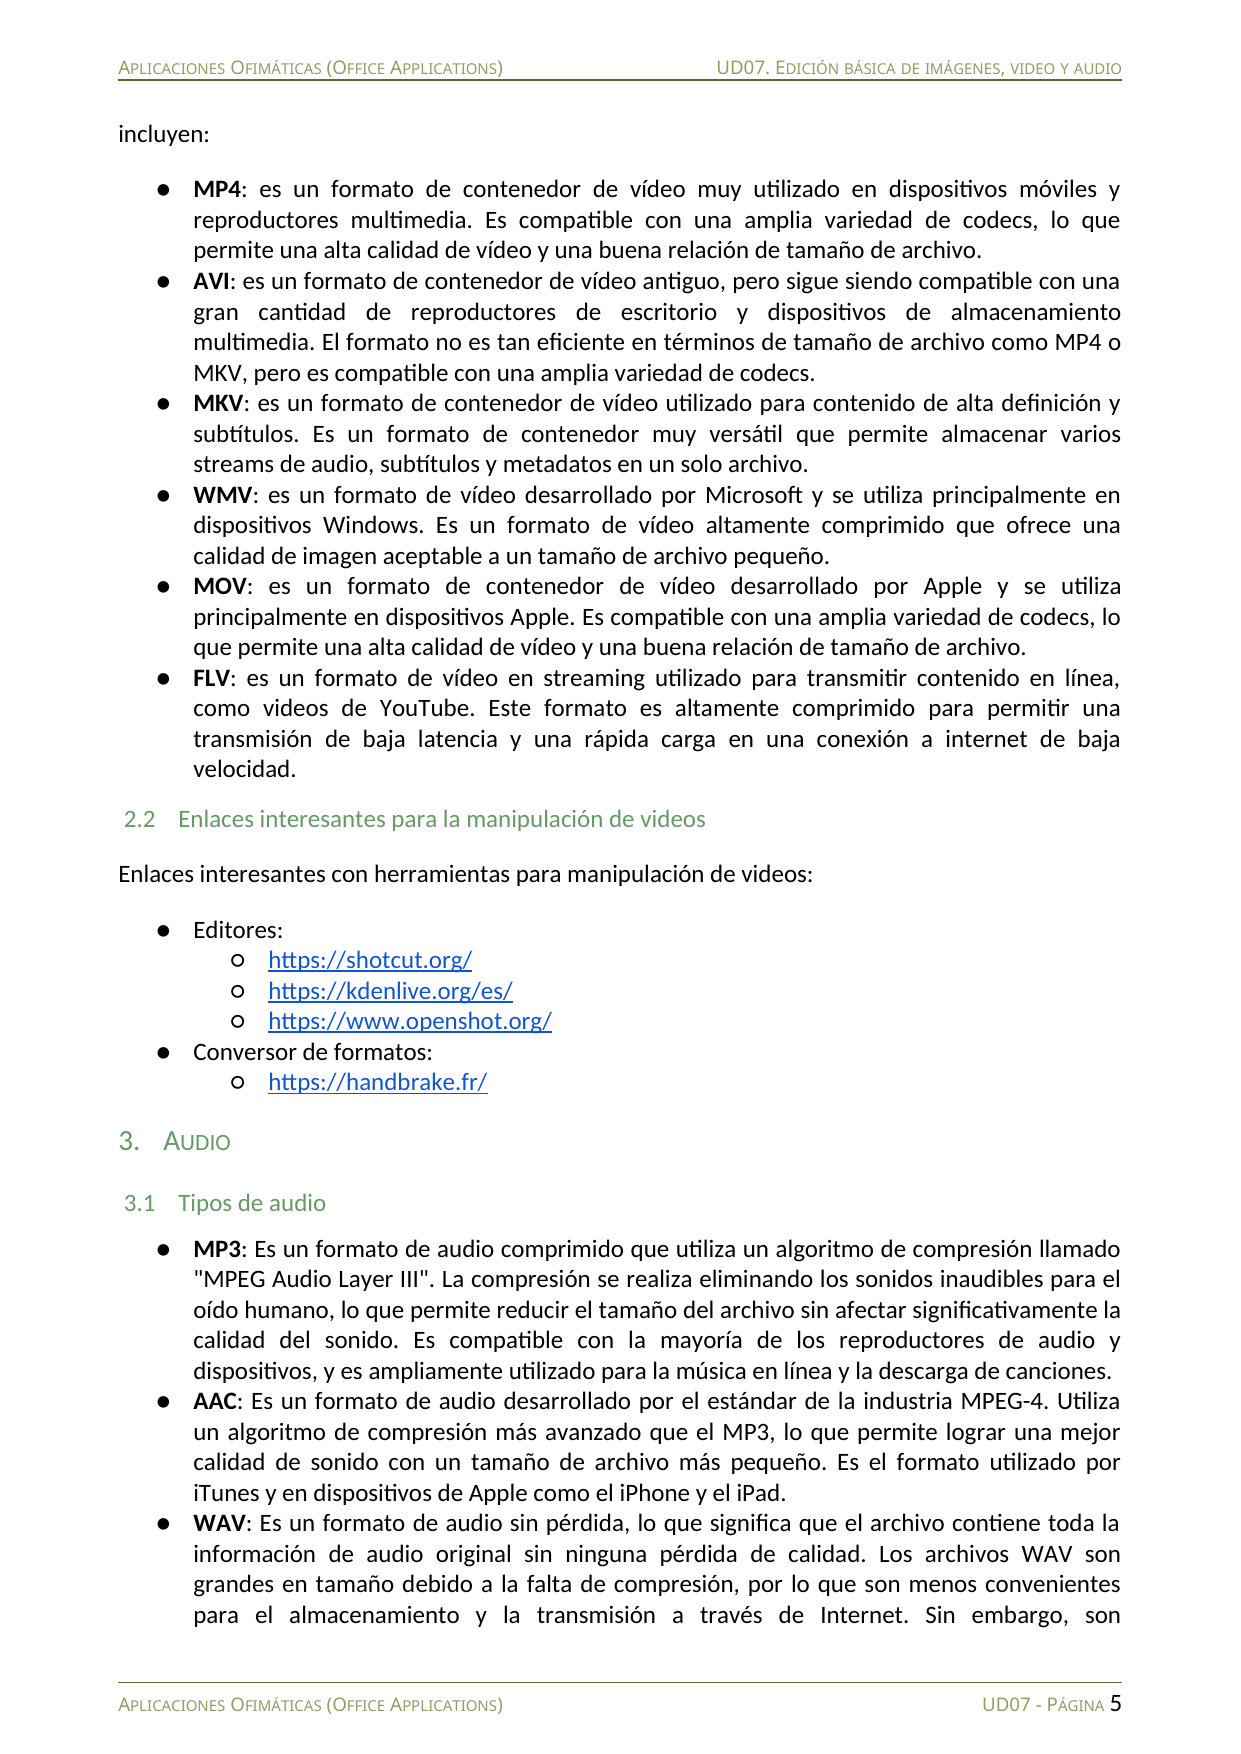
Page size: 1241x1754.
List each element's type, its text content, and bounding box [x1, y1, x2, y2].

list MP4: es un formato de contenedor de vídeo muy utilizado en dispositivos móviles y reproductores multimedia. Es compatible con una amplia variedad de codecs, lo que permite una alta calidad de vídeo y una buena relación de tamaño de archivo. [156, 173, 1122, 265]
list MKV: es un formato de contenedor de vídeo utilizado para contenido de alta definición y subtítulos. Es un formato de contenedor muy versátil que permite almacenar varios streams de audio, subtítulos y metadatos en un solo archivo. [156, 387, 1122, 479]
list MP3: Es un formato de audio comprimido que utiliza un algoritmo de compresión llamado "MPEG Audio Layer III". La compresión se realiza eliminando los sonidos inaudibles para el oído humano, lo que permite reducir el tamaño del archivo sin afectar significativamente la calidad del sonido. Es compatible con la mayoría de los reproductores de audio y dispositivos, y es ampliamente utilizado para la música en línea y la descarga de canciones. [156, 1233, 1122, 1385]
list https://kdenlive.org/es/ [231, 975, 1122, 1005]
subtitle Tipos de audio [118, 1187, 1122, 1218]
list https://www.openshot.org/ [231, 1005, 1122, 1036]
text Enlaces interesantes con herramientas para manipulación de videos: [118, 858, 1122, 889]
list Conversor de formatos: [156, 1036, 1122, 1066]
subtitle Audio [118, 1122, 1122, 1157]
list MOV: es un formato de contenedor de vídeo desarrollado por Apple y se utiliza principalmente en dispositivos Apple. Es compatible con una amplia variedad de codecs, lo que permite una alta calidad de vídeo y una buena relación de tamaño de archivo. [156, 570, 1122, 662]
list AVI: es un formato de contenedor de vídeo antiguo, pero sigue siendo compatible con una gran cantidad de reproductores de escritorio y dispositivos de almacenamiento multimedia. El formato no es tan eficiente en términos de tamaño de archivo como MP4 o MKV, pero es compatible con una amplia variedad de codecs. [156, 265, 1122, 387]
text incluyen: [118, 118, 1122, 148]
list AAC: Es un formato de audio desarrollado por el estándar de la industria MPEG-4. Utiliza un algoritmo de compresión más avanzado que el MP3, lo que permite lograr una mejor calidad de sonido con un tamaño de archivo más pequeño. Es el formato utilizado por iTunes y en dispositivos de Apple como el iPhone y el iPad. [156, 1385, 1122, 1507]
list Editores: [156, 914, 1122, 944]
list https://handbrake.fr/ [231, 1066, 1122, 1097]
list FLV: es un formato de vídeo en streaming utilizado para transmitir contenido en línea, como videos de YouTube. Este formato es altamente comprimido para permitir una transmisión de baja latencia y una rápida carga en una conexión a internet de baja velocidad. [156, 662, 1122, 784]
list WAV: Es un formato de audio sin pérdida, lo que significa que el archivo contiene toda la información de audio original sin ninguna pérdida de calidad. Los archivos WAV son grandes en tamaño debido a la falta de compresión, por lo que son menos convenientes para el almacenamiento y la transmisión a través de Internet. Sin embargo, son [156, 1507, 1122, 1629]
list WMV: es un formato de vídeo desarrollado por Microsoft y se utiliza principalmente en dispositivos Windows. Es un formato de vídeo altamente comprimido que ofrece una calidad de imagen aceptable a un tamaño de archivo pequeño. [156, 479, 1122, 570]
subtitle Enlaces interesantes para la manipulación de videos [118, 803, 1122, 833]
list https://shotcut.org/ [231, 944, 1122, 975]
